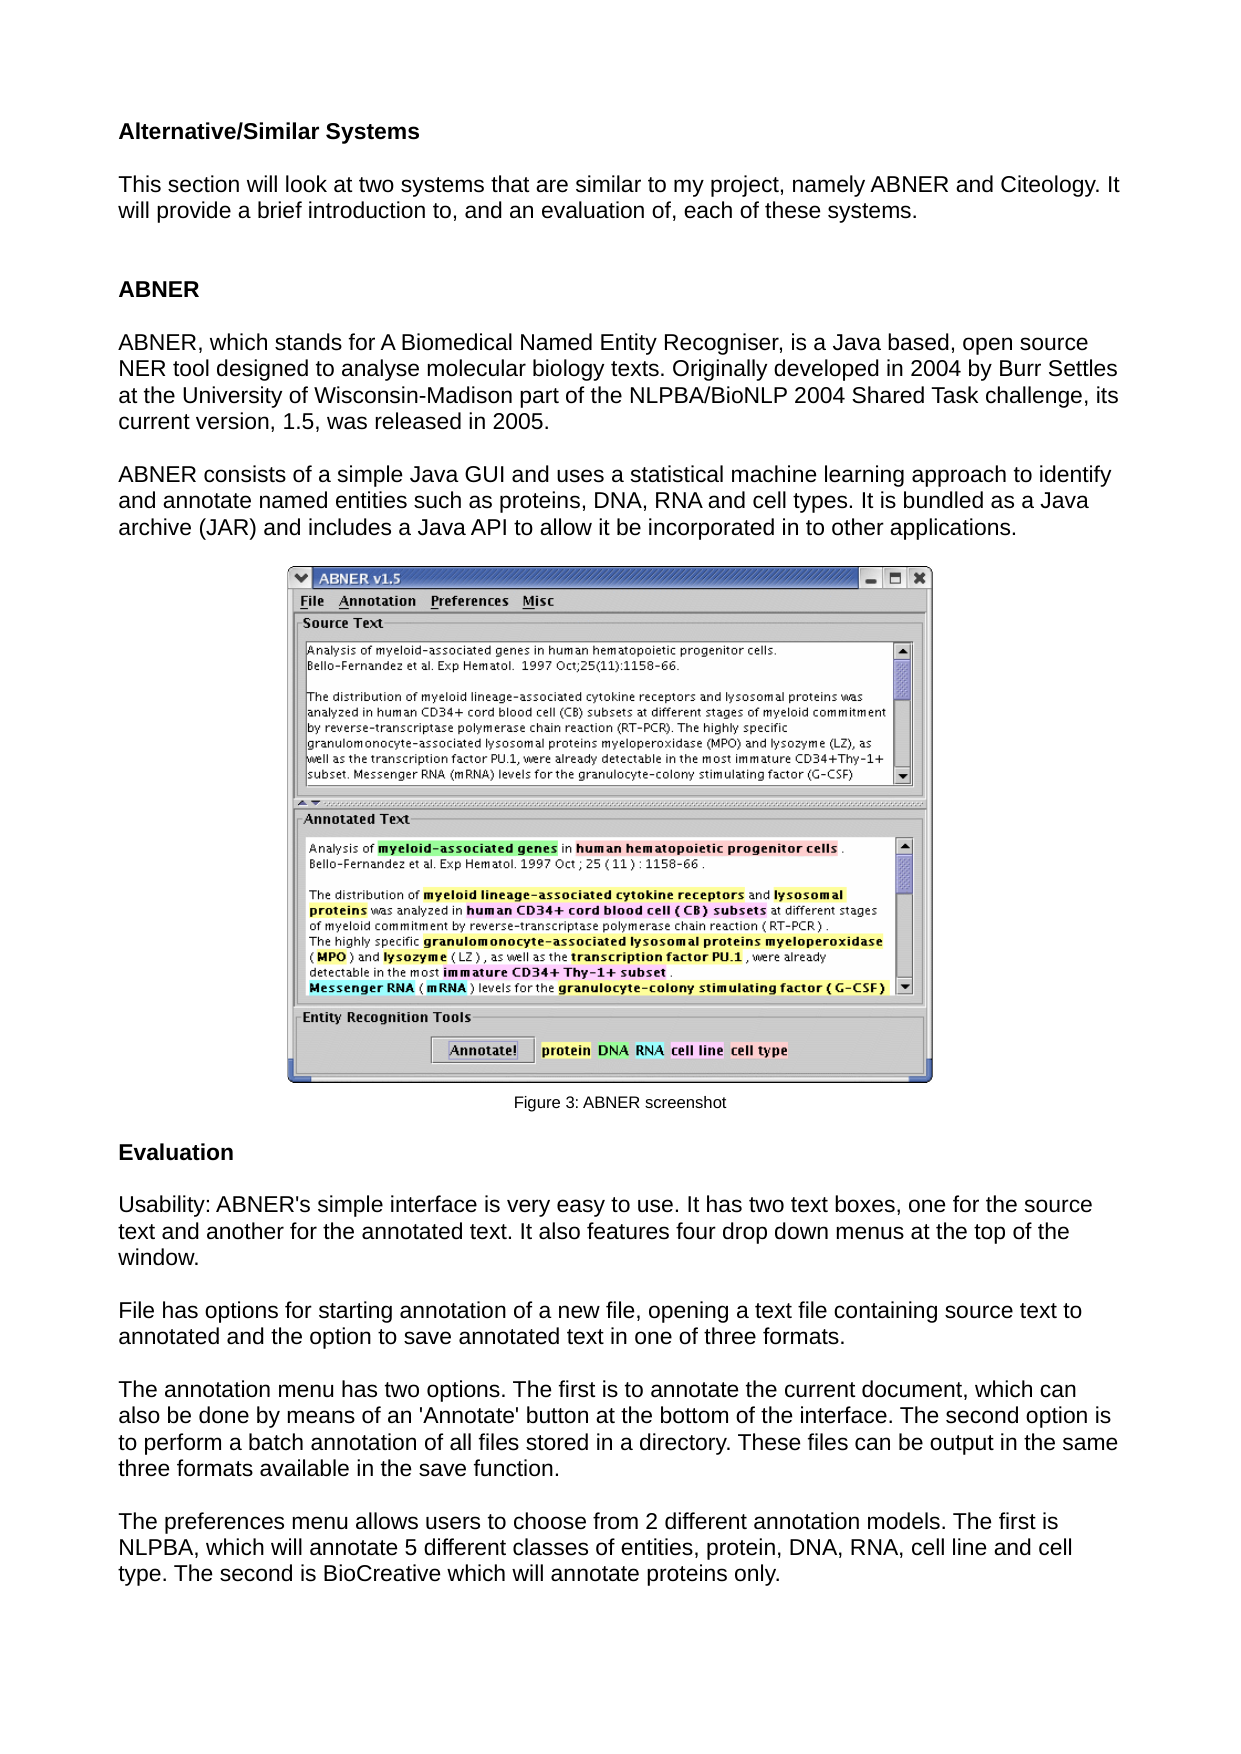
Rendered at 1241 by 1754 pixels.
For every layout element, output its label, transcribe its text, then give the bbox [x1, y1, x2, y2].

picture [287, 566, 933, 1083]
text The annotation menu has two options. The first is to annotate the current document, which can also be done by means of an 'Annotate' button at the bottom of the interface. The second option is to perform a batch annotation of all files stored in a directory. These files can be output in the same three formats available in the save function. [118, 1376, 1122, 1481]
text File has options for starting annotation of a new file, opening a text file containing source text to annotated and the option to save annotated text in one of three formats. [118, 1297, 1122, 1349]
text The preferences menu allows users to choose from 2 different annotation models. The first is NLPBA, which will annotate 5 different classes of entities, protein, DNA, RNA, cell line and cell type. The second is BioCreative which will annotate proteins only. [118, 1508, 1122, 1587]
text ABNER, which stands for A Biomedical Named Entity Recogniser, is a Java based, open source NER tool designed to analyse molecular biology texts. Originally developed in 2004 by Burr Settles at the University of Wisconsin-Madison part of the NLPBA/BioNLP 2004 Shared Task challenge, its current version, 1.5, was released in 2005. [118, 329, 1122, 434]
text Figure 3: ABNER screenshot [118, 1093, 1122, 1112]
text ABNER consists of a simple Java GUI and uses a statistical machine learning approach to identify and annotate named entities such as proteins, DNA, RNA and cell types. It is bundled as a Java archive (JAR) and includes a Java API to allow it be incorporated in to other applications. [118, 461, 1122, 540]
text This section will look at two systems that are similar to my project, namely ABNER and Citeology. It will provide a brief introduction to, and an evaluation of, each of these systems. [118, 171, 1122, 223]
text Alternative/Similar Systems [118, 118, 1122, 144]
text Usability: ABNER's simple interface is very easy to use. It has two text boxes, one for the source text and another for the annotated text. It also features four drop down menus at the top of the window. [118, 1191, 1122, 1271]
text Evaluation [118, 1139, 1122, 1165]
text ABNER [118, 276, 1122, 303]
